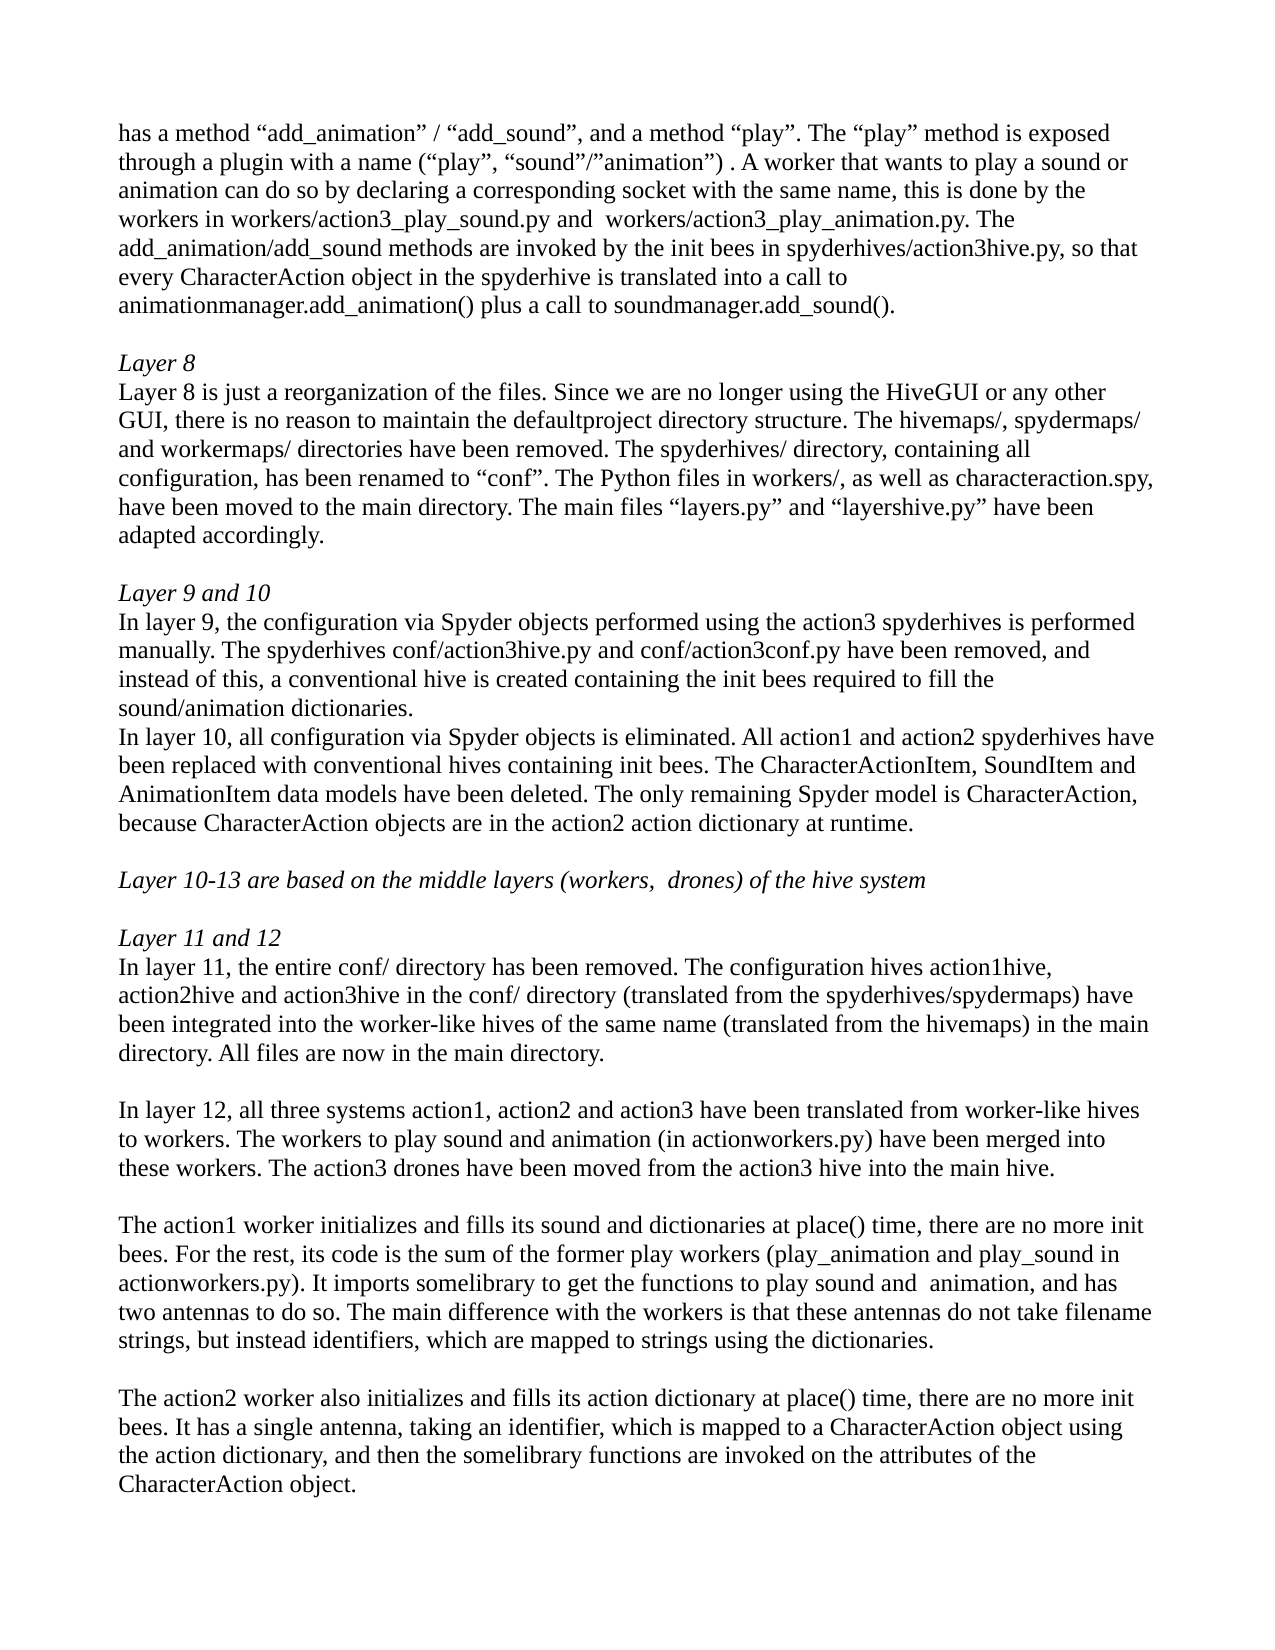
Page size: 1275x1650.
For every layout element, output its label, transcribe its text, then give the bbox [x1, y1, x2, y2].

text In layer 11, the entire conf/ directory has been removed. The configuration hives action1hive, action2hive and action3hive in the conf/ directory (translated from the spyderhives/spydermaps) have been integrated into the worker-like hives of the same name (translated from the hivemaps) in the main directory. All files are now in the main directory. [118, 952, 1157, 1067]
text Layer 11 and 12 [118, 923, 1157, 952]
text Layer 9 and 10 [118, 578, 1157, 607]
text In layer 10, all configuration via Spyder objects is eliminated. All action1 and action2 spyderhives have been replaced with conventional hives containing init bees. The CharacterActionItem, SoundItem and AnimationItem data models have been deleted. The only remaining Spyder model is CharacterAction, because CharacterAction objects are in the action2 action dictionary at runtime. [118, 722, 1157, 837]
text In layer 9, the configuration via Spyder objects performed using the action3 spyderhives is performed manually. The spyderhives conf/action3hive.py and conf/action3conf.py have been removed, and instead of this, a conventional hive is created containing the init bees required to fill the sound/animation dictionaries. [118, 607, 1157, 722]
text Layer 8 [118, 348, 1157, 377]
text The action1 worker initializes and fills its sound and dictionaries at place() time, there are no more init bees. For the rest, its code is the sum of the former play workers (play_animation and play_sound in actionworkers.py). It imports somelibrary to get the functions to play sound and animation, and has two antennas to do so. The main difference with the workers is that these antennas do not take filename strings, but instead identifiers, which are mapped to strings using the dictionaries. [118, 1211, 1157, 1354]
text Layer 10-13 are based on the middle layers (workers, drones) of the hive system [118, 866, 1157, 894]
text has a method “add_animation” / “add_sound”, and a method “play”. The “play” method is exposed through a plugin with a name (“play”, “sound”/”animation”) . A worker that wants to play a sound or animation can do so by declaring a corresponding socket with the same name, this is done by the workers in workers/action3_play_sound.py and workers/action3_play_animation.py. The add_animation/add_sound methods are invoked by the init bees in spyderhives/action3hive.py, so that every CharacterAction object in the spyderhive is translated into a call to animationmanager.add_animation() plus a call to soundmanager.add_sound(). [118, 118, 1157, 319]
text In layer 12, all three systems action1, action2 and action3 have been translated from worker-like hives to workers. The workers to play sound and animation (in actionworkers.py) have been merged into these workers. The action3 drones have been moved from the action3 hive into the main hive. [118, 1096, 1157, 1182]
text The action2 worker also initializes and fills its action dictionary at place() time, there are no more init bees. It has a single antenna, taking an identifier, which is mapped to a CharacterAction object using the action dictionary, and then the somelibrary functions are invoked on the attributes of the CharacterAction object. [118, 1383, 1157, 1498]
text Layer 8 is just a reorganization of the files. Since we are no longer using the HiveGUI or any other GUI, there is no reason to maintain the defaultproject directory structure. The hivemaps/, spydermaps/ and workermaps/ directories have been removed. The spyderhives/ directory, containing all configuration, has been renamed to “conf”. The Python files in workers/, as well as characteraction.spy, have been moved to the main directory. The main files “layers.py” and “layershive.py” have been adapted accordingly. [118, 377, 1157, 549]
